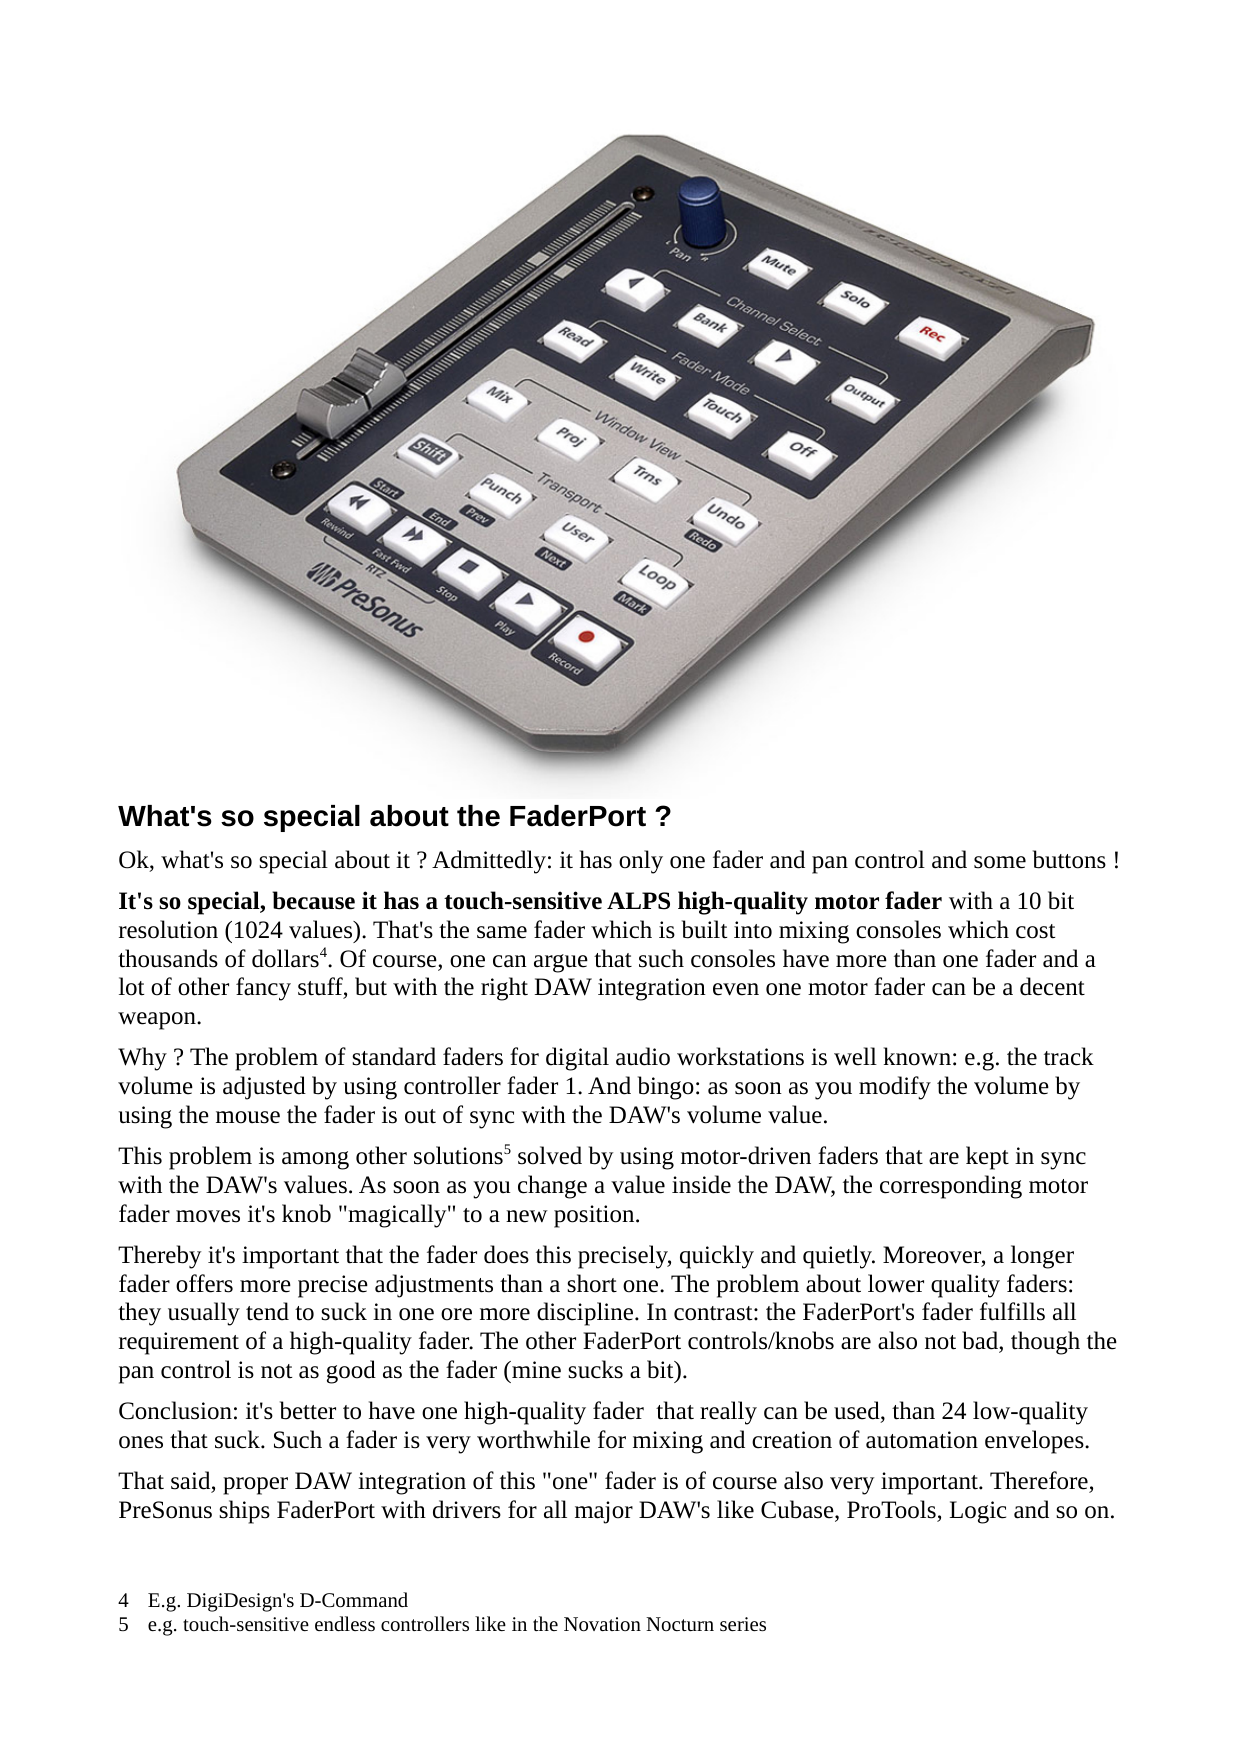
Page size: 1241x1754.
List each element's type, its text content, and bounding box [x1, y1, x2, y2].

text That said, proper DAW integration of this "one" fader is of course also very important. Therefore, PreSonus ships FaderPort with drivers for all major DAW's like Cubase, ProTools, Logic and so on. [118, 1466, 1122, 1524]
text E.g. DigiDesign's D-Command [118, 1588, 1122, 1612]
text Ok, what's so special about it ? Admittedly: it has only one fader and pan control and some buttons ! [118, 845, 1122, 874]
text Why ? The problem of standard faders for digital audio workstations is well known: e.g. the track volume is adjusted by using controller fader 1. And bingo: as soon as you modify the volume by using the mouse the fader is out of sync with the DAW's volume value. [118, 1042, 1122, 1129]
text e.g. touch-sensitive endless controllers like in the Novation Nocturn series [118, 1612, 1122, 1636]
text Thereby it's important that the fader does this precisely, quickly and quietly. Moreover, a longer fader offers more precise adjustments than a short one. The problem about lower quality faders: they usually tend to suck in one ore more discipline. In contrast: the FaderPort's fader fulfills all requirement of a high-quality fader. The other FaderPort controls/knobs are also not bad, though the pan control is not as good as the fader (mine sucks a bit). [118, 1240, 1122, 1384]
text It's so special, because it has a touch-sensitive ALPS high-quality motor fader with a 10 bit resolution (1024 values). That's the same fader which is built into mixing consoles which cost thousands of dollars. Of course, one can argue that such consoles have more than one fader and a lot of other fancy stuff, but with the right DAW integration even one motor fader can be a decent weapon. [118, 886, 1122, 1030]
text Conclusion: it's better to have one high-quality fader that really can be used, than 24 low-quality ones that suck. Such a fader is very worthwhile for mixing and creation of automation envelopes. [118, 1396, 1122, 1454]
text This problem is among other solutions solved by using motor-driven faders that are kept in sync with the DAW's values. As soon as you change a value inside the DAW, the corresponding motor fader moves it's knob "magically" to a new position. [118, 1141, 1122, 1227]
subtitle What's so special about the FaderPort ? [118, 118, 1122, 832]
picture [121, 120, 1120, 799]
